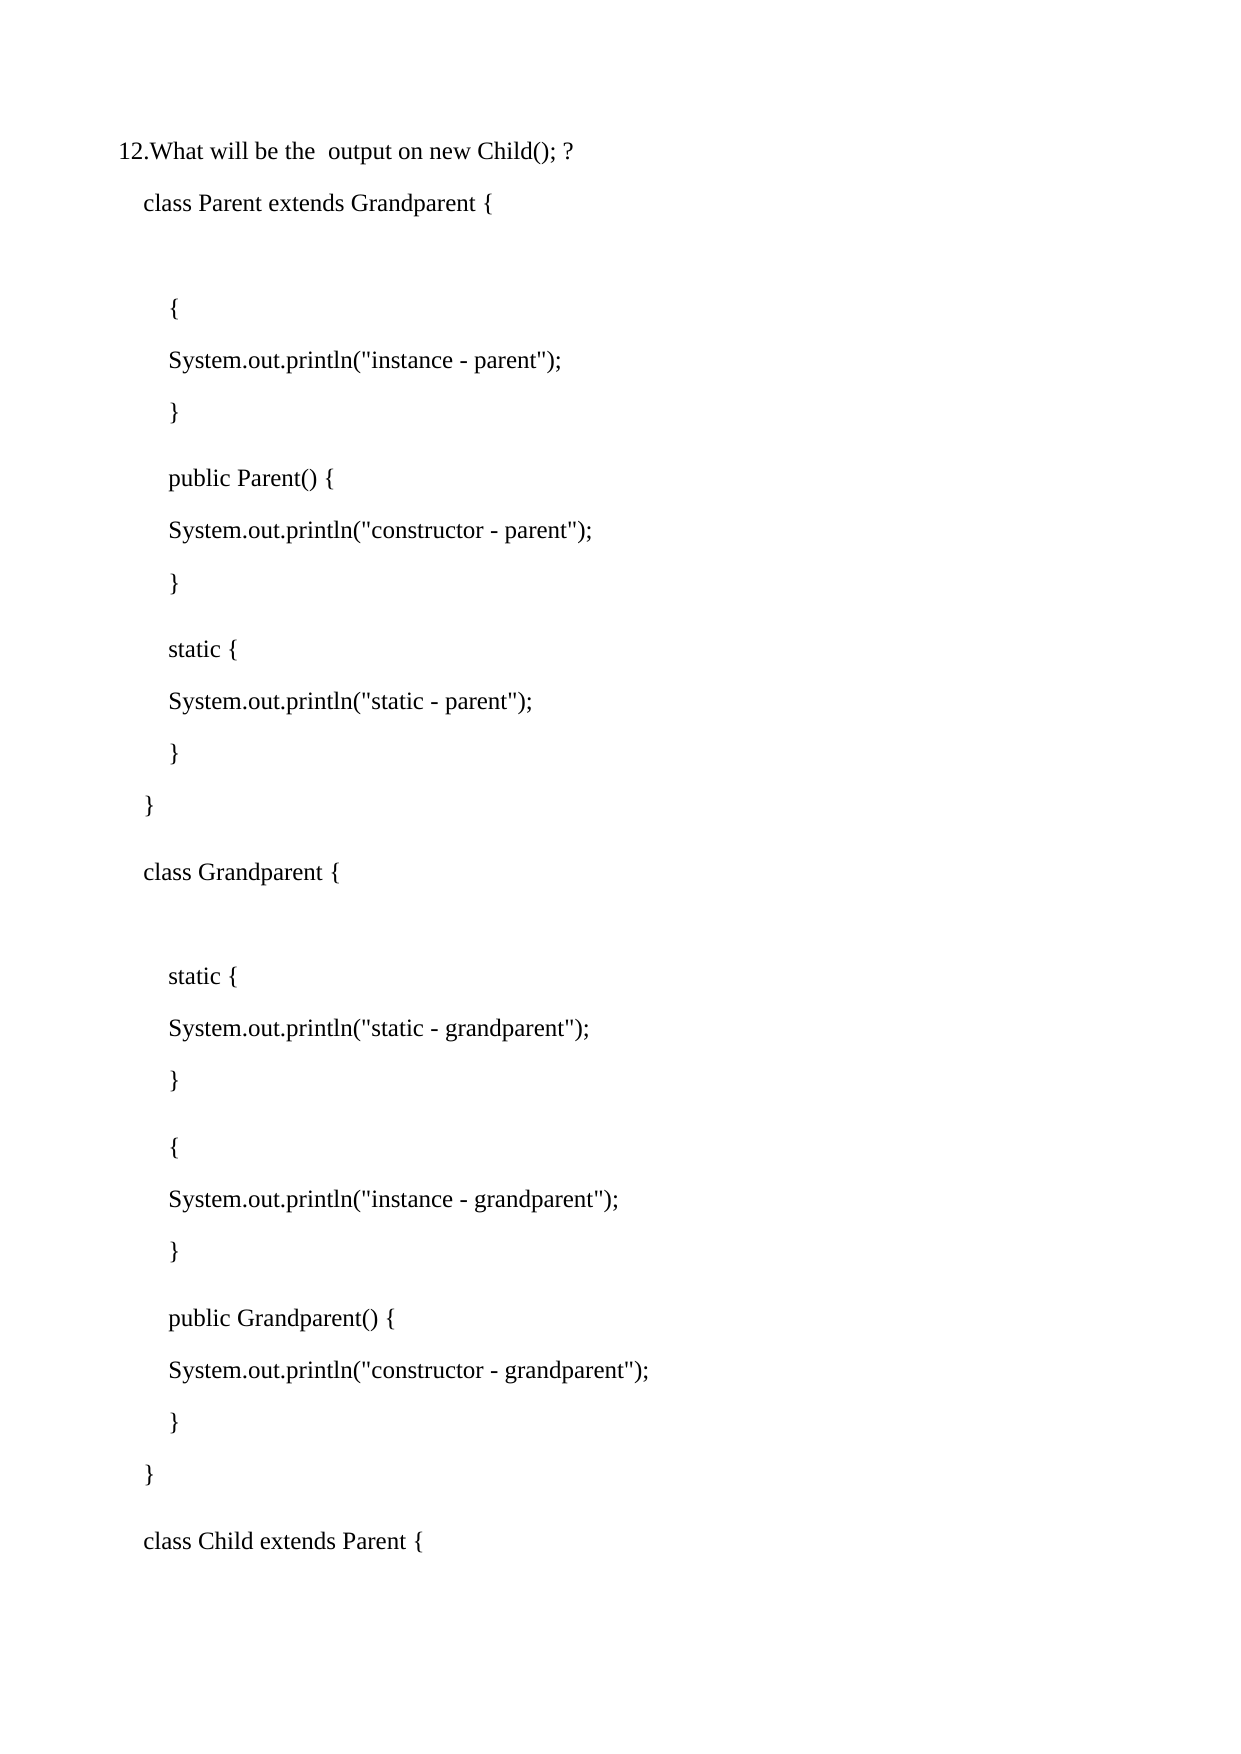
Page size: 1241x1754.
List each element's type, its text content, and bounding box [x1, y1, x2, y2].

text public Parent() { System.out.println("constructor - parent"); } [118, 445, 1122, 601]
text public Grandparent() { System.out.println("constructor - grandparent"); } } [118, 1285, 1122, 1493]
text class Grandparent { static { System.out.println("static - grandparent"); } [118, 839, 1122, 1099]
text class Child extends Parent { [118, 1508, 1122, 1560]
text { System.out.println("instance - grandparent"); } [118, 1114, 1122, 1270]
text static { System.out.println("static - parent"); } } [118, 616, 1122, 824]
text 12.What will be the output on new Child(); ? class Parent extends Grandparent { { System.out.println("instance - parent"); } [118, 118, 1122, 431]
